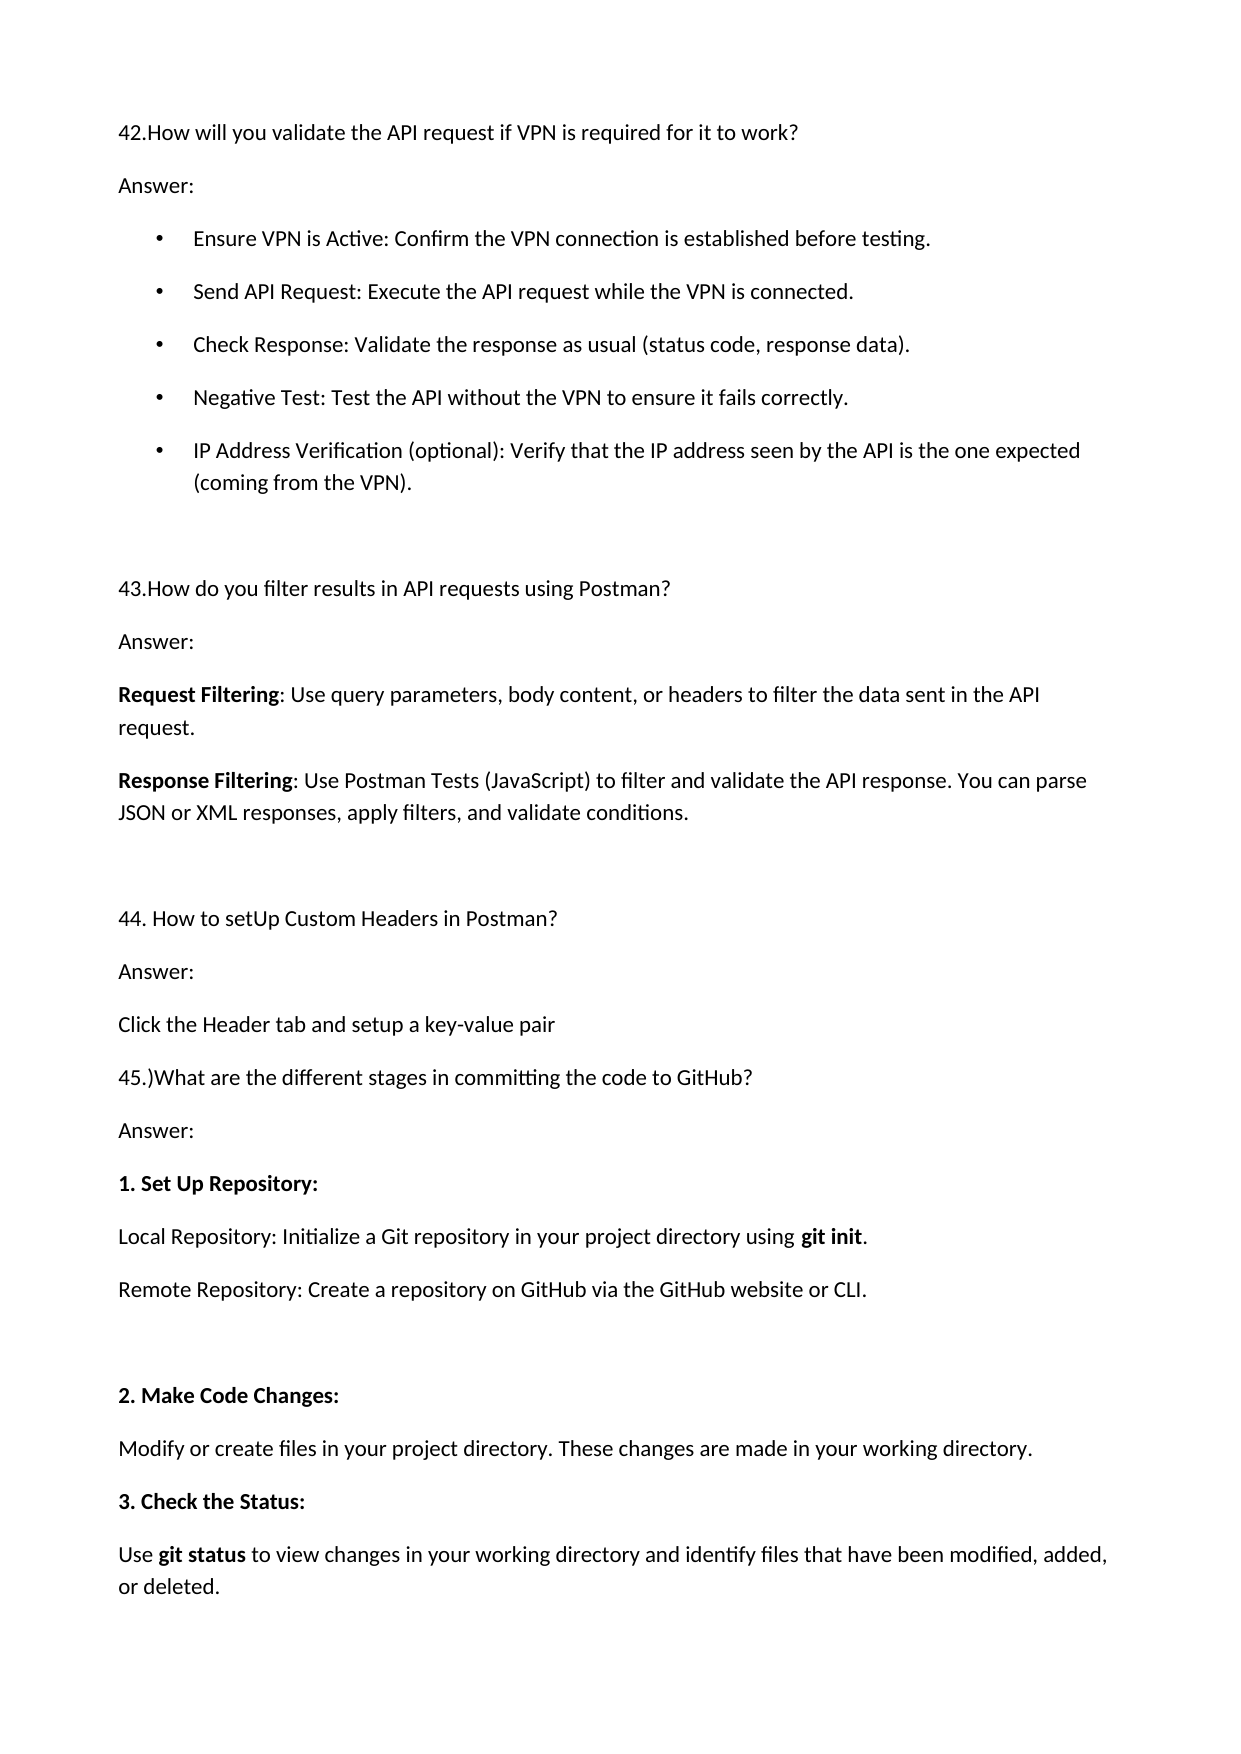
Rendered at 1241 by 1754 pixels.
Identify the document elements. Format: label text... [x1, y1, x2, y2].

text Use git status to view changes in your working directory and identify files that have been modified, added, or deleted. [118, 1540, 1122, 1600]
text Response Filtering: Use Postman Tests (JavaScript) to filter and validate the API response. You can parse JSON or XML responses, apply filters, and validate conditions. [118, 766, 1122, 826]
text Local Repository: Initialize a Git repository in your project directory using git init. [118, 1222, 1122, 1250]
text 1. Set Up Repository: [118, 1169, 1122, 1197]
text Remote Repository: Create a repository on GitHub via the GitHub website or CLI. [118, 1275, 1122, 1303]
list Ensure VPN is Active: Confirm the VPN connection is established before testing. [156, 224, 1122, 252]
text Click the Header tab and setup a key-value pair [118, 1010, 1122, 1038]
text Answer: [118, 957, 1122, 985]
text Request Filtering: Use query parameters, body content, or headers to filter the data sent in the API request. [118, 681, 1122, 741]
text 2. Make Code Changes: [118, 1381, 1122, 1409]
text 44. How to setUp Custom Headers in Postman? [118, 904, 1122, 932]
list IP Address Verification (optional): Verify that the IP address seen by the API is the one expected (coming from the VPN). [156, 436, 1122, 496]
list Check Response: Validate the response as usual (status code, response data). [156, 330, 1122, 358]
text Answer: [118, 627, 1122, 656]
text 43.How do you filter results in API requests using Postman? [118, 574, 1122, 602]
text Answer: [118, 171, 1122, 199]
text 42.How will you validate the API request if VPN is required for it to work? [118, 118, 1122, 146]
text Answer: [118, 1116, 1122, 1144]
list Negative Test: Test the API without the VPN to ensure it fails correctly. [156, 383, 1122, 411]
text 3. Check the Status: [118, 1487, 1122, 1515]
text 45.)What are the different stages in committing the code to GitHub? [118, 1063, 1122, 1091]
text Modify or create files in your project directory. These changes are made in your working directory. [118, 1434, 1122, 1462]
list Send API Request: Execute the API request while the VPN is connected. [156, 277, 1122, 305]
